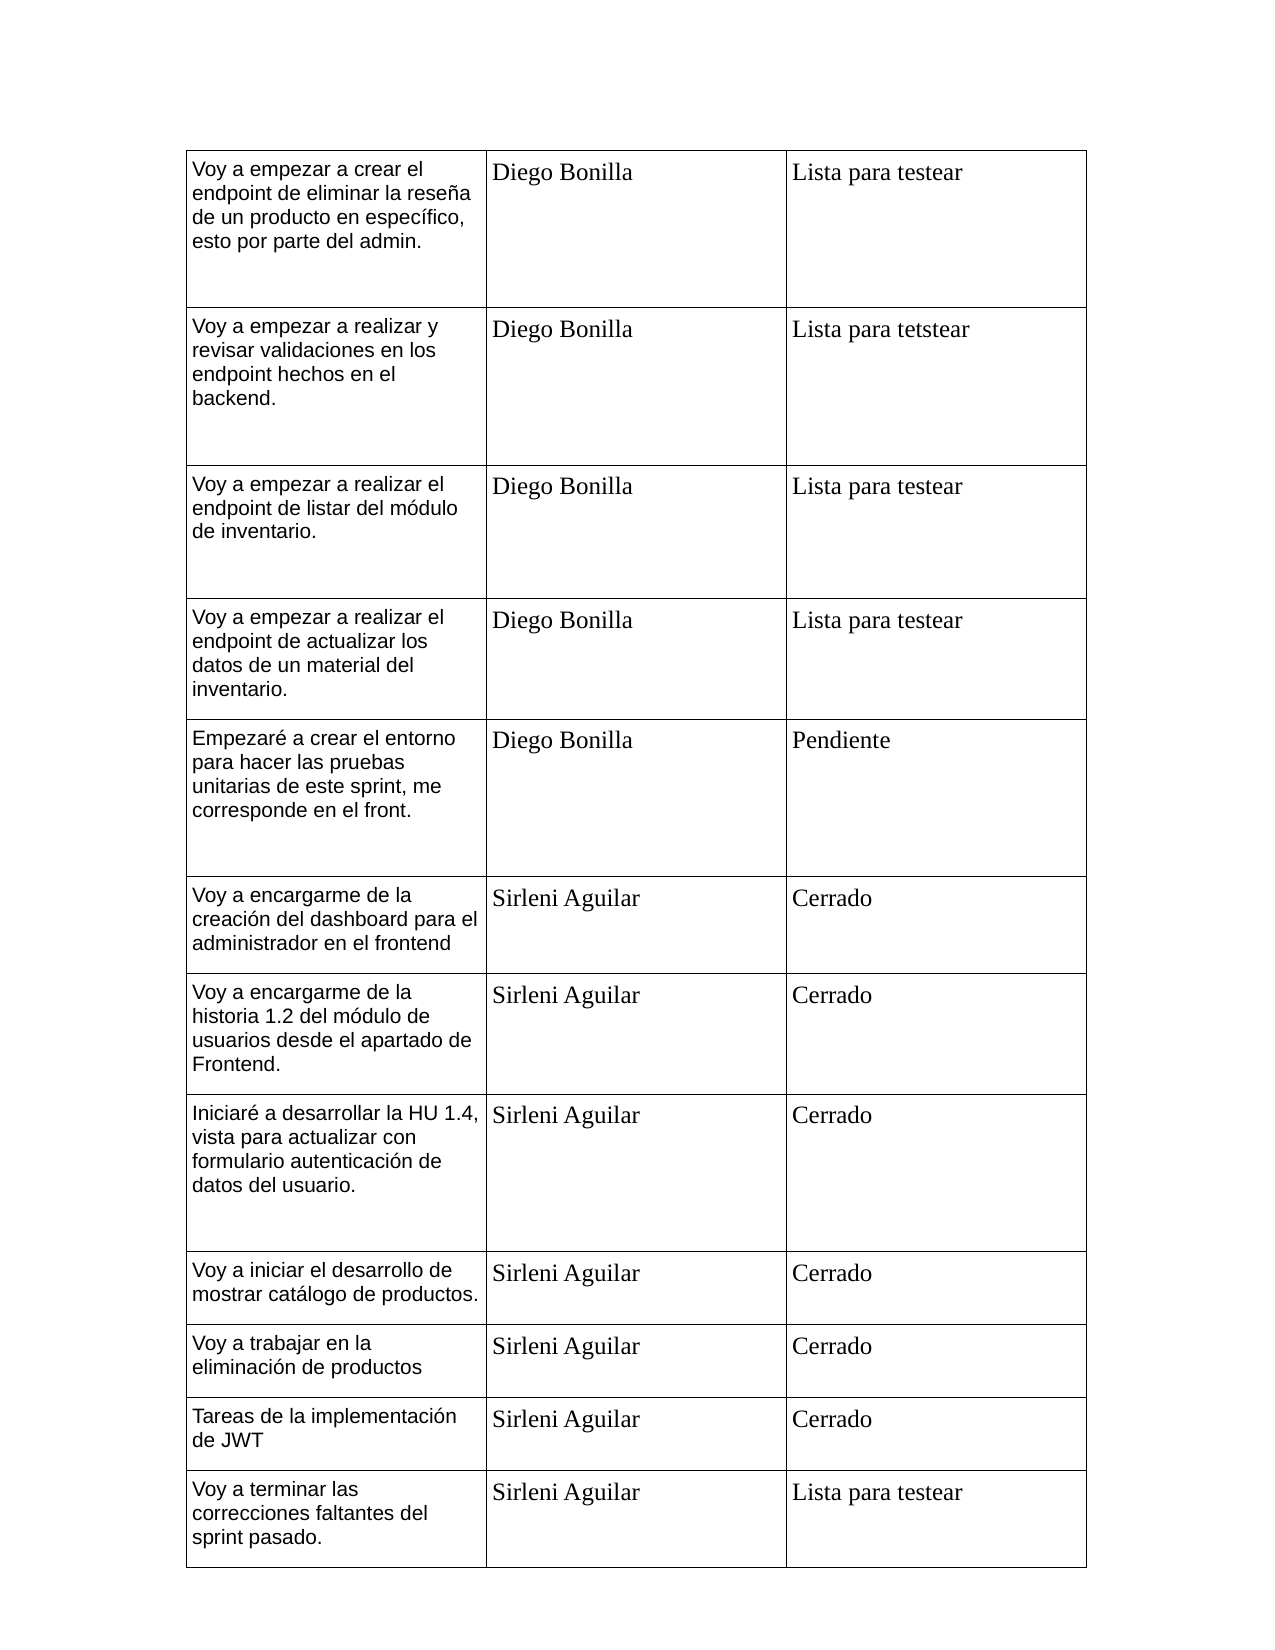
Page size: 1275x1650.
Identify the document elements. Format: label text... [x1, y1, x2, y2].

table_cell Sirleni Aguilar [487, 1095, 786, 1251]
table_cell Voy a empezar a realizar el endpoint de listar del módulo de inventario. [187, 466, 486, 598]
table_cell Diego Bonilla [487, 720, 786, 876]
table_cell Voy a terminar las correcciones faltantes del sprint pasado. [187, 1471, 486, 1567]
table_cell Sirleni Aguilar [487, 877, 786, 973]
table_cell Pendiente [787, 720, 1086, 876]
table_cell Empezaré a crear el entorno para hacer las pruebas unitarias de este sprint, me corresponde en el front. [187, 720, 486, 876]
table_cell Lista para tetstear [787, 308, 1086, 464]
table_cell Sirleni Aguilar [487, 974, 786, 1094]
table_cell Cerrado [787, 1398, 1086, 1470]
table_cell Voy a trabajar en la eliminación de productos [187, 1325, 486, 1397]
table_cell Diego Bonilla [487, 599, 786, 719]
table_cell Sirleni Aguilar [487, 1398, 786, 1470]
table_cell Lista para testear [787, 151, 1086, 307]
table_cell Voy a encargarme de la creación del dashboard para el administrador en el frontend [187, 877, 486, 973]
table_cell Lista para testear [787, 599, 1086, 719]
table_cell Diego Bonilla [487, 466, 786, 598]
table_cell Cerrado [787, 877, 1086, 973]
table_cell Voy a encargarme de la historia 1.2 del módulo de usuarios desde el apartado de Frontend. [187, 974, 486, 1094]
table_cell Voy a empezar a realizar y revisar validaciones en los endpoint hechos en el backend. [187, 308, 486, 464]
table_cell Sirleni Aguilar [487, 1325, 786, 1397]
table_cell Diego Bonilla [487, 308, 786, 464]
table_cell Iniciaré a desarrollar la HU 1.4, vista para actualizar con formulario autenticación de datos del usuario. [187, 1095, 486, 1251]
table_cell Tareas de la implementación de JWT [187, 1398, 486, 1470]
table_cell Lista para testear [787, 1471, 1086, 1567]
table_cell Cerrado [787, 1252, 1086, 1324]
table_cell Voy a empezar a realizar el endpoint de actualizar los datos de un material del inventario. [187, 599, 486, 719]
table_cell Voy a iniciar el desarrollo de mostrar catálogo de productos. [187, 1252, 486, 1324]
table_cell Sirleni Aguilar [487, 1252, 786, 1324]
table_cell Cerrado [787, 974, 1086, 1094]
table_cell Cerrado [787, 1095, 1086, 1251]
table_cell Diego Bonilla [487, 151, 786, 307]
table_cell Voy a empezar a crear el endpoint de eliminar la reseña de un producto en específico, esto por parte del admin. [187, 151, 486, 307]
table_cell Cerrado [787, 1325, 1086, 1397]
table_cell Sirleni Aguilar [487, 1471, 786, 1567]
table_cell Lista para testear [787, 466, 1086, 598]
